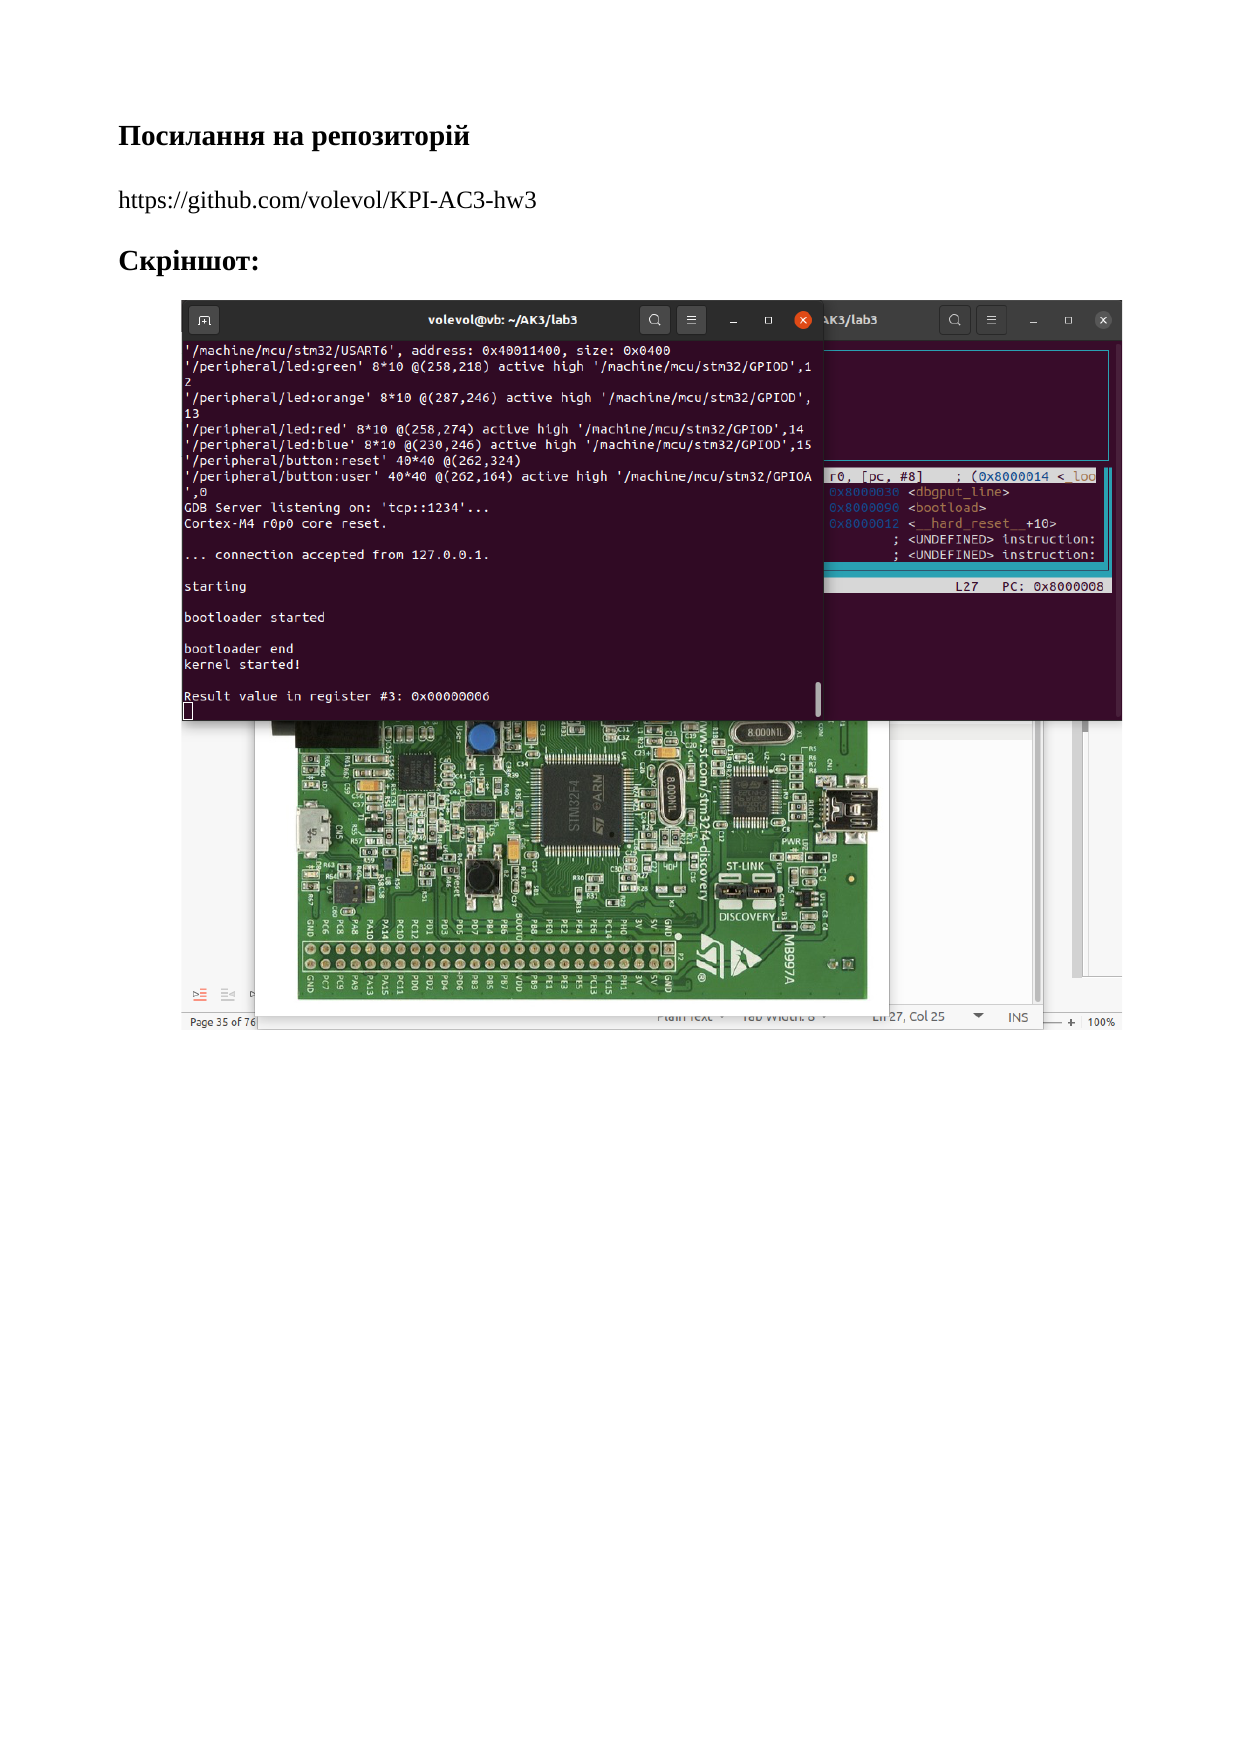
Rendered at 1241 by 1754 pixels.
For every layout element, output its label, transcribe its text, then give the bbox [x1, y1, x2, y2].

text Посилання на репозиторій [118, 118, 1122, 152]
text Скріншот: [118, 243, 1122, 276]
text https://github.com/volevol/KPI-AC3-hw3 [118, 185, 1122, 214]
picture [181, 300, 1123, 1030]
